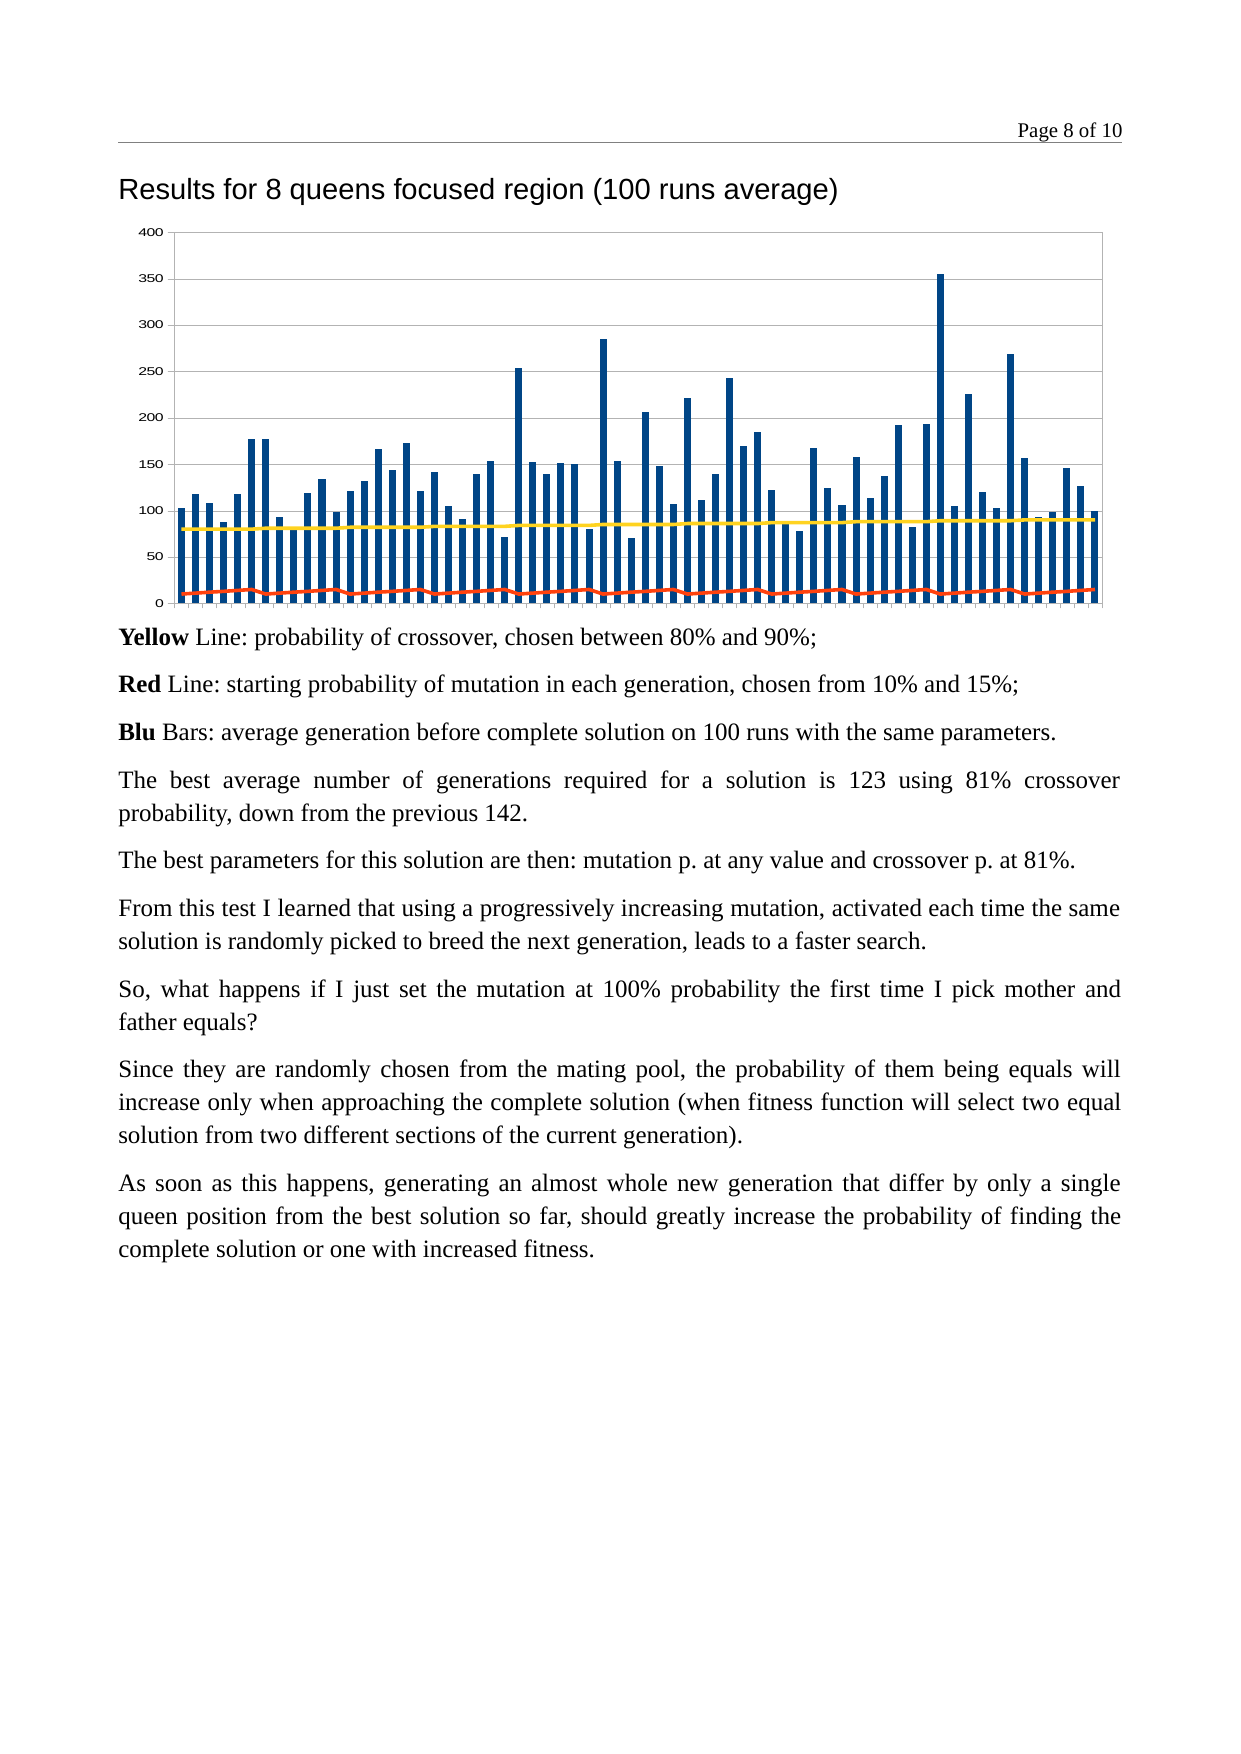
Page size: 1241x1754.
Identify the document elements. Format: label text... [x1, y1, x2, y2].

text Red Line: starting probability of mutation in each generation, chosen from 10% and 15%; [118, 669, 1122, 698]
text Yellow Line: probability of crossover, chosen between 80% and 90%; [118, 618, 1122, 651]
text Since they are randomly chosen from the mating pool, the probability of them being equals will increase only when approaching the complete solution (when fitness function will select two equal solution from two different sections of the current generation). [118, 1054, 1122, 1149]
text The best average number of generations required for a solution is 123 using 81% crossover probability, down from the previous 142. [118, 765, 1122, 827]
text The best parameters for this solution are then: mutation p. at any value and crossover p. at 81%. [118, 845, 1122, 874]
text As soon as this happens, generating an almost whole new generation that differ by only a single queen position from the best solution so far, should greatly increase the probability of finding the complete solution or one with increased fitness. [118, 1168, 1122, 1263]
text Blu Bars: average generation before complete solution on 100 runs with the same parameters. [118, 717, 1122, 746]
text So, what happens if I just set the mutation at 100% probability the first time I pick mother and father equals? [118, 974, 1122, 1035]
text From this test I learned that using a progressively increasing mutation, activated each time the same solution is randomly picked to breed the next generation, leads to a faster search. [118, 893, 1122, 955]
subtitle Results for 8 queens focused region (100 runs average) [118, 172, 1122, 206]
